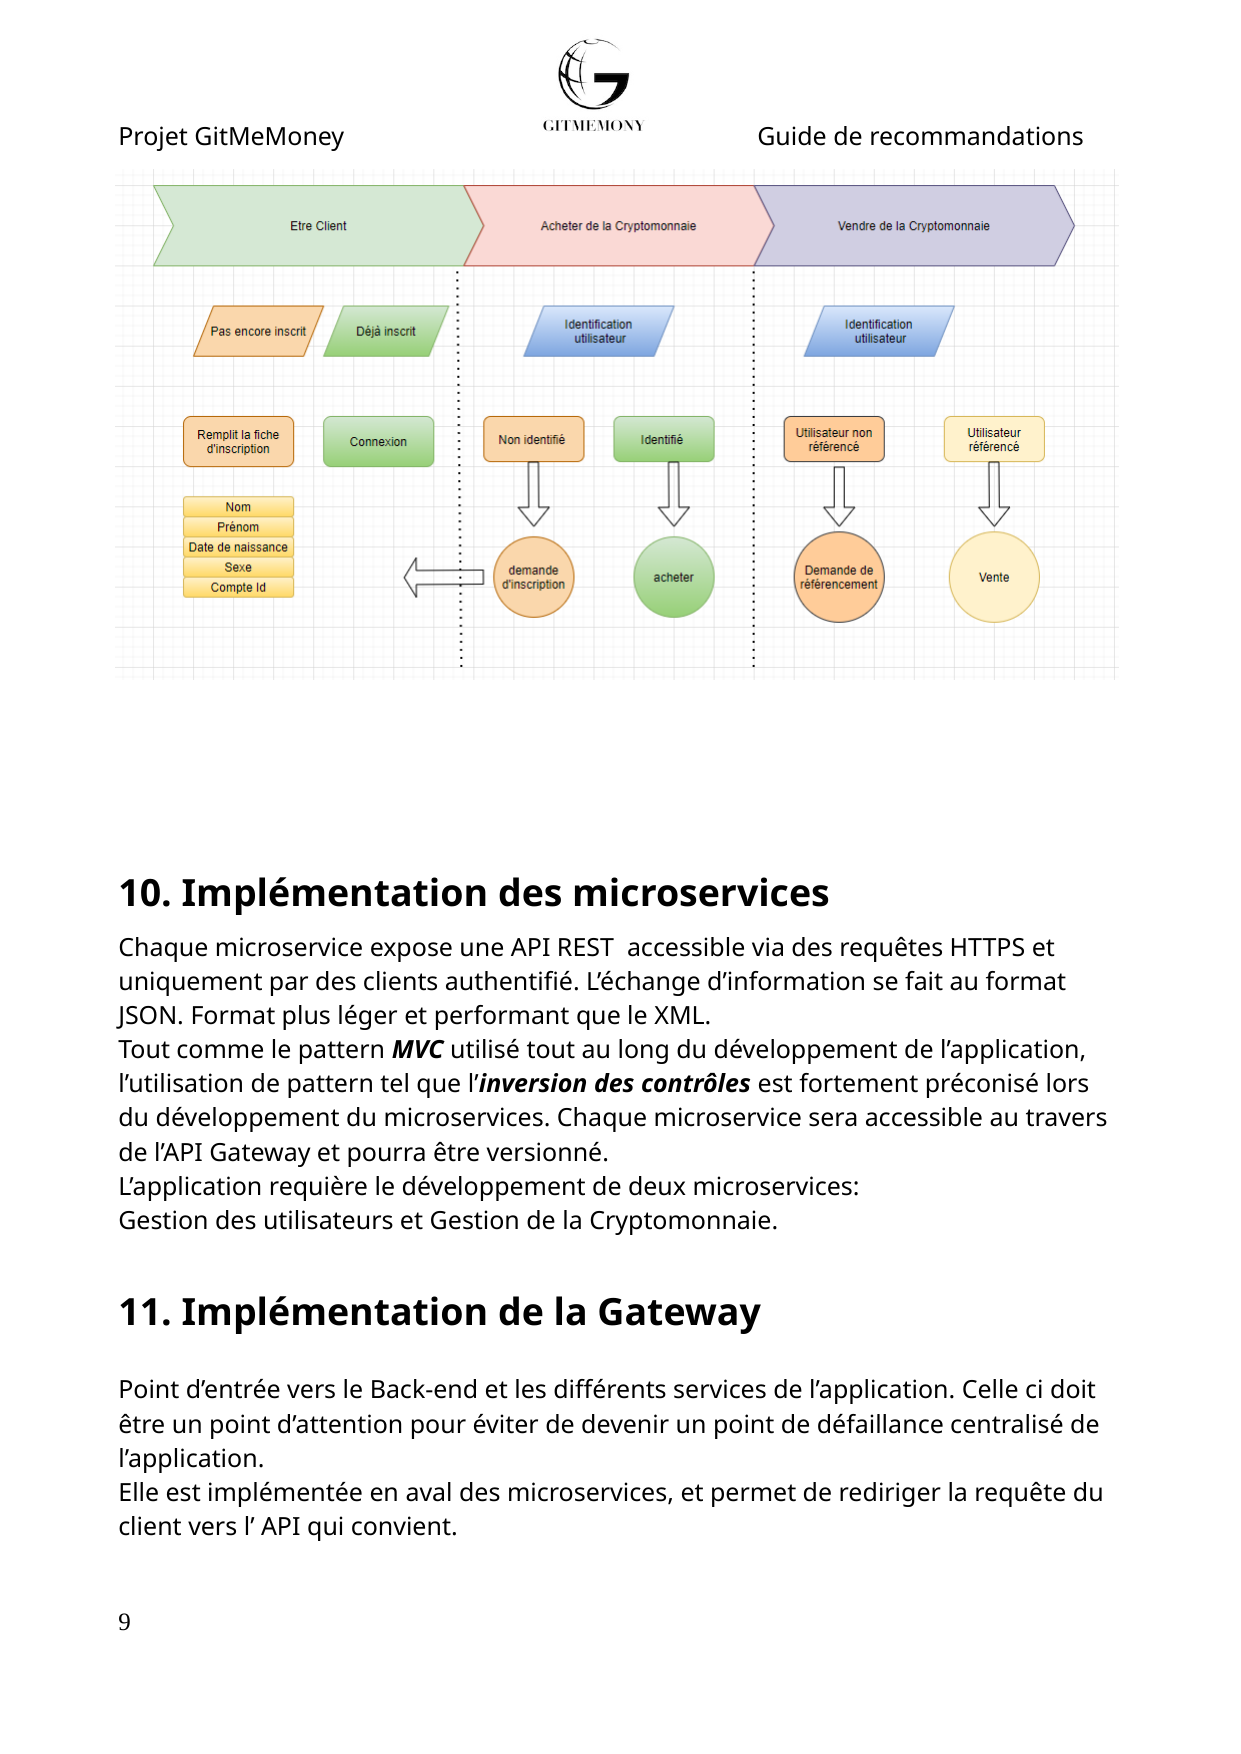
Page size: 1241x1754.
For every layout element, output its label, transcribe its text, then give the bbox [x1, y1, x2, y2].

subtitle 11. Implémentation de la Gateway [118, 1285, 1122, 1336]
text Elle est implémentée en aval des microservices, et permet de rediriger la requête du client vers l’ API qui convient. [118, 1474, 1122, 1542]
picture [115, 169, 1119, 680]
picture [507, 24, 674, 154]
text Gestion des utilisateurs et Gestion de la Cryptomonnaie. [118, 1202, 1122, 1236]
text L’application requière le développement de deux microservices: [118, 1168, 1122, 1202]
text l’utilisation de pattern tel que l’inversion des contrôles est fortement préconisé lors du développement du microservices. Chaque microservice sera accessible au travers de l’API Gateway et pourra être versionné. [118, 1066, 1122, 1168]
text Point d’entrée vers le Back-end et les différents services de l’application. Celle ci doit être un point d’attention pour éviter de devenir un point de défaillance centralisé de l’application. [118, 1372, 1122, 1474]
text Tout comme le pattern MVC utilisé tout au long du développement de l’application, [118, 1032, 1122, 1066]
text Chaque microservice expose une API REST accessible via des requêtes HTTPS et uniquement par des clients authentifié. L’échange d’information se fait au format JSON. Format plus léger et performant que le XML. [118, 930, 1122, 1032]
subtitle 10. Implémentation des microservices [118, 866, 1122, 917]
